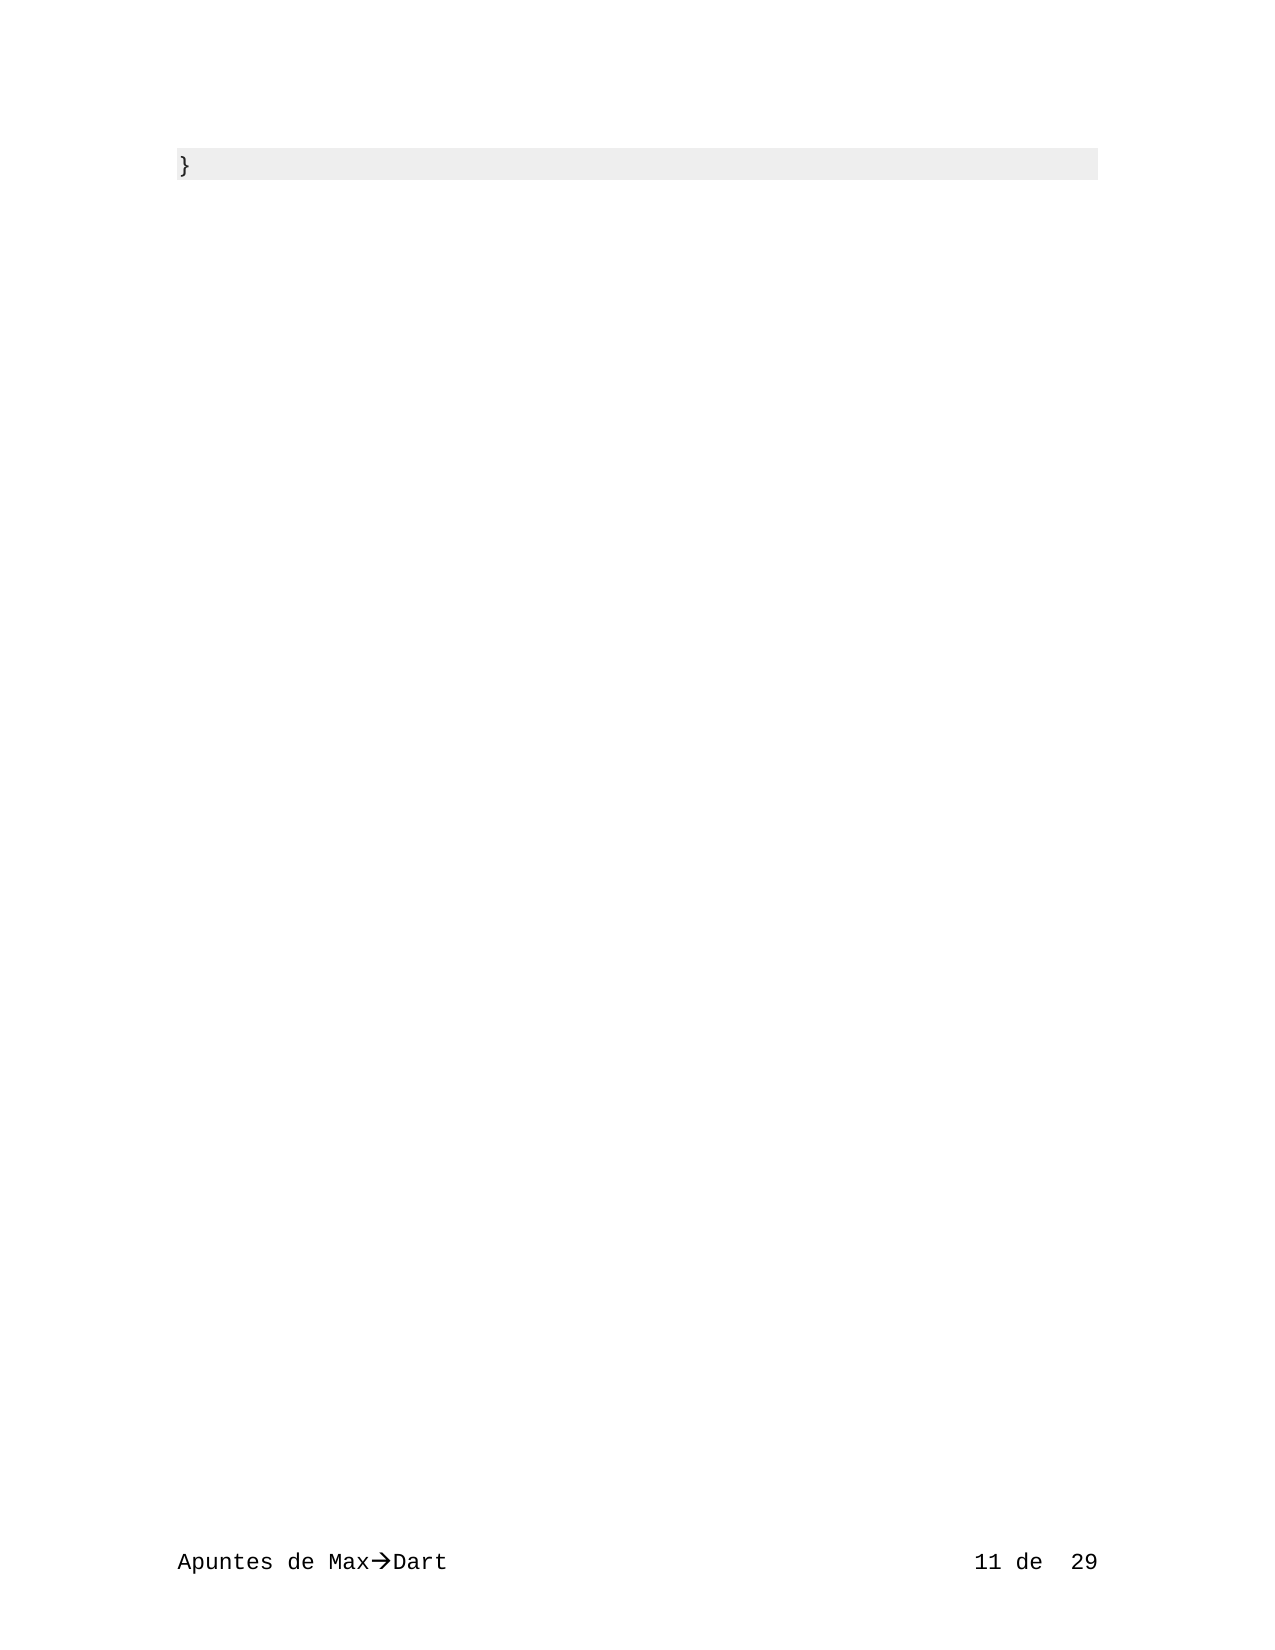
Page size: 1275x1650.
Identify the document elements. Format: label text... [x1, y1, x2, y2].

text } [177, 148, 1098, 180]
